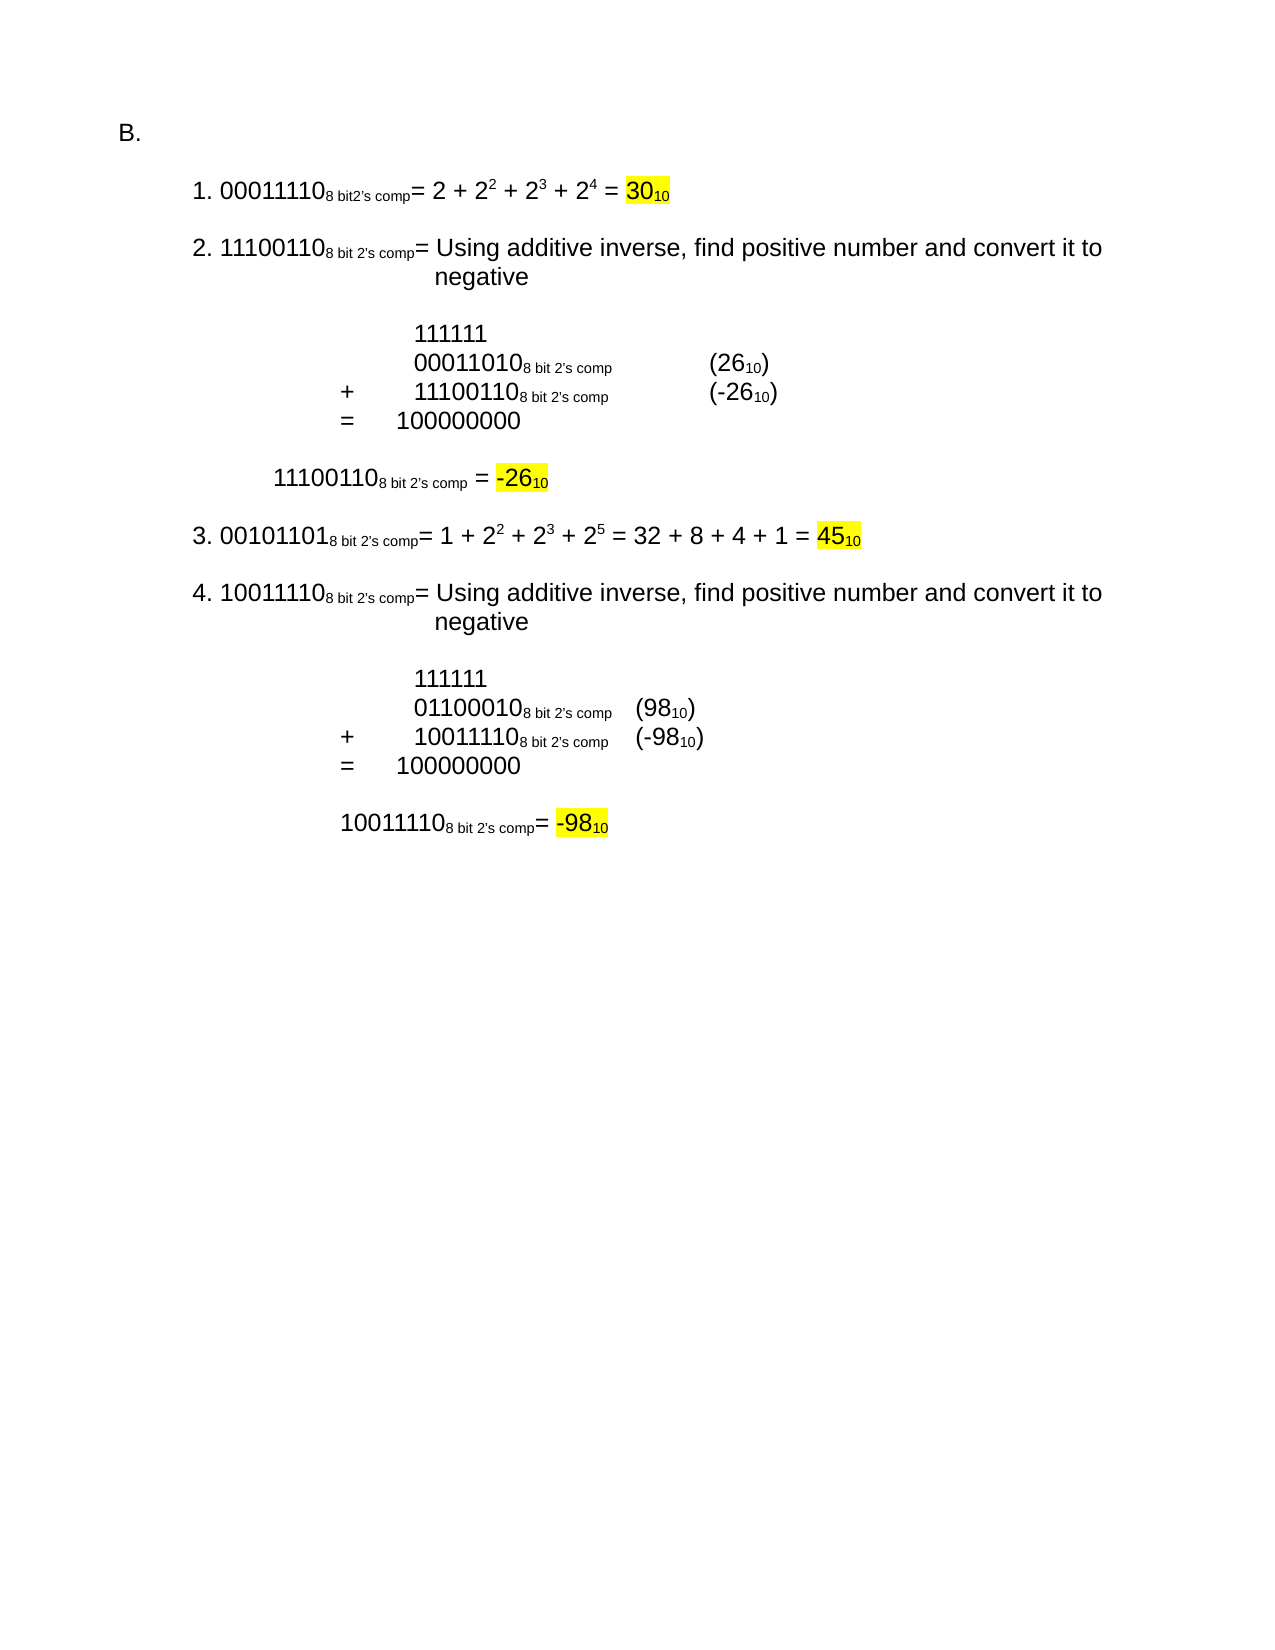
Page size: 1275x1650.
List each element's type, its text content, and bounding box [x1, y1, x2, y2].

text 4. 100111108 bit 2’s comp= Using additive inverse, find positive number and convert it to negative [118, 578, 1157, 636]
text + 111001108 bit 2’s comp (-2610) [118, 377, 1157, 406]
text 111111 [118, 319, 1157, 348]
text = 100000000 [118, 751, 1157, 779]
text 100111108 bit 2’s comp= -9810 [118, 808, 1157, 837]
text 011000108 bit 2’s comp (9810) [118, 693, 1157, 722]
text = 100000000 [118, 406, 1157, 434]
text 111111 [118, 664, 1157, 693]
text 2. 111001108 bit 2’s comp= Using additive inverse, find positive number and convert it to negative [118, 233, 1157, 291]
text 3. 001011018 bit 2’s comp= 1 + 22 + 23 + 25 = 32 + 8 + 4 + 1 = 4510 [118, 521, 1157, 549]
text 111001108 bit 2’s comp = -2610 [118, 463, 1157, 492]
text + 100111108 bit 2’s comp (-9810) [118, 722, 1157, 751]
text 1. 000111108 bit2’s comp= 2 + 22 + 23 + 24 = 3010 [118, 176, 1157, 204]
text 000110108 bit 2’s comp (2610) [118, 348, 1157, 377]
text B. [118, 118, 1157, 147]
